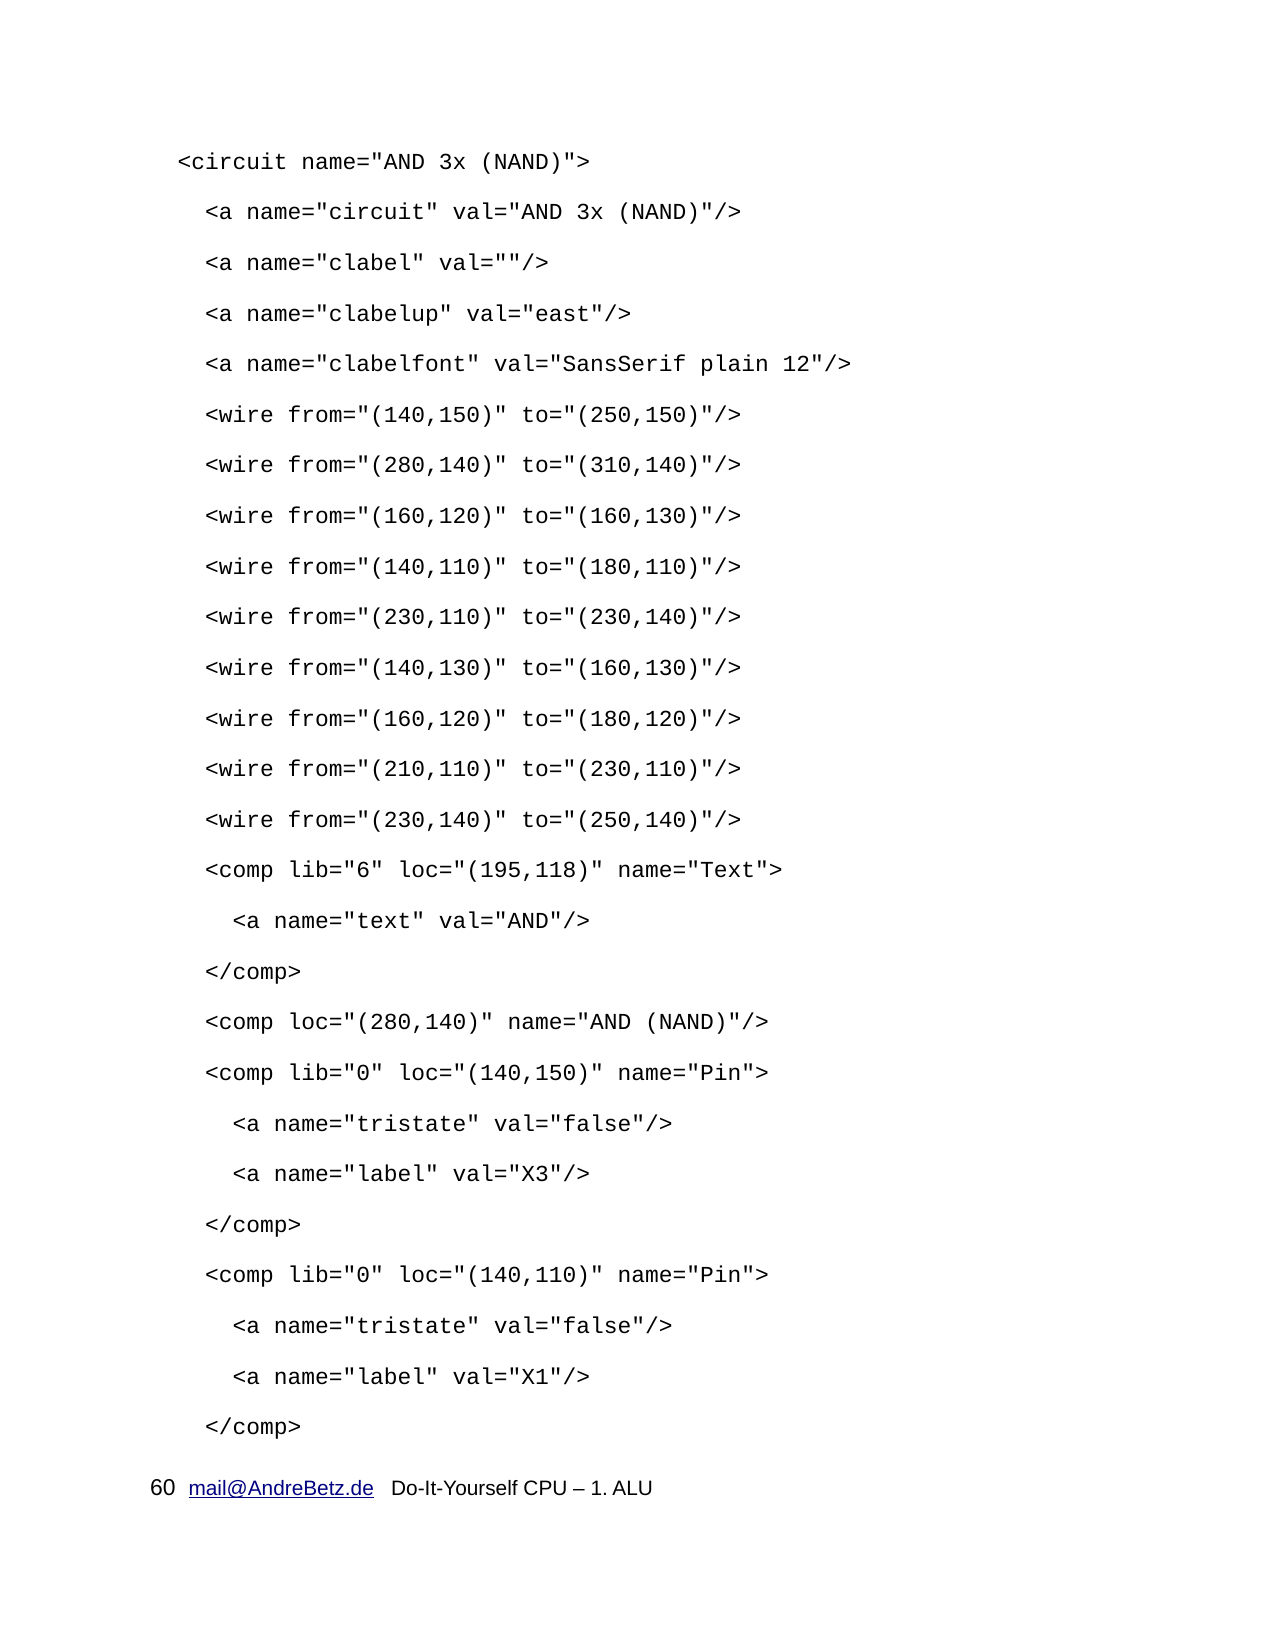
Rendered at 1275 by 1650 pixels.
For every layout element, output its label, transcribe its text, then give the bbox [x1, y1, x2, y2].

text <a name="label" val="X3"/> [150, 1162, 1125, 1188]
text <a name="clabel" val=""/> [150, 251, 1125, 277]
text <a name="tristate" val="false"/> [150, 1112, 1125, 1138]
text <wire from="(160,120)" to="(160,130)"/> [150, 504, 1125, 530]
text <comp lib="6" loc="(195,118)" name="Text"> [150, 859, 1125, 885]
text <a name="clabelfont" val="SansSerif plain 12"/> [150, 352, 1125, 378]
text <comp lib="0" loc="(140,110)" name="Pin"> [150, 1264, 1125, 1290]
text <comp lib="0" loc="(140,150)" name="Pin"> [150, 1061, 1125, 1087]
text <a name="text" val="AND"/> [150, 909, 1125, 935]
text <wire from="(230,110)" to="(230,140)"/> [150, 606, 1125, 632]
text <a name="label" val="X1"/> [150, 1365, 1125, 1391]
text </comp> [150, 1213, 1125, 1239]
text <wire from="(230,140)" to="(250,140)"/> [150, 808, 1125, 834]
text </comp> [150, 960, 1125, 986]
text <a name="circuit" val="AND 3x (NAND)"/> [150, 201, 1125, 227]
text <wire from="(140,110)" to="(180,110)"/> [150, 555, 1125, 581]
text <wire from="(140,150)" to="(250,150)"/> [150, 403, 1125, 429]
text <wire from="(280,140)" to="(310,140)"/> [150, 454, 1125, 480]
text <comp loc="(280,140)" name="AND (NAND)"/> [150, 1011, 1125, 1037]
text <a name="clabelup" val="east"/> [150, 302, 1125, 328]
text <wire from="(140,130)" to="(160,130)"/> [150, 656, 1125, 682]
text </comp> [150, 1416, 1125, 1442]
text <a name="tristate" val="false"/> [150, 1314, 1125, 1340]
text <wire from="(210,110)" to="(230,110)"/> [150, 757, 1125, 783]
text <wire from="(160,120)" to="(180,120)"/> [150, 707, 1125, 733]
text <circuit name="AND 3x (NAND)"> [150, 150, 1125, 176]
